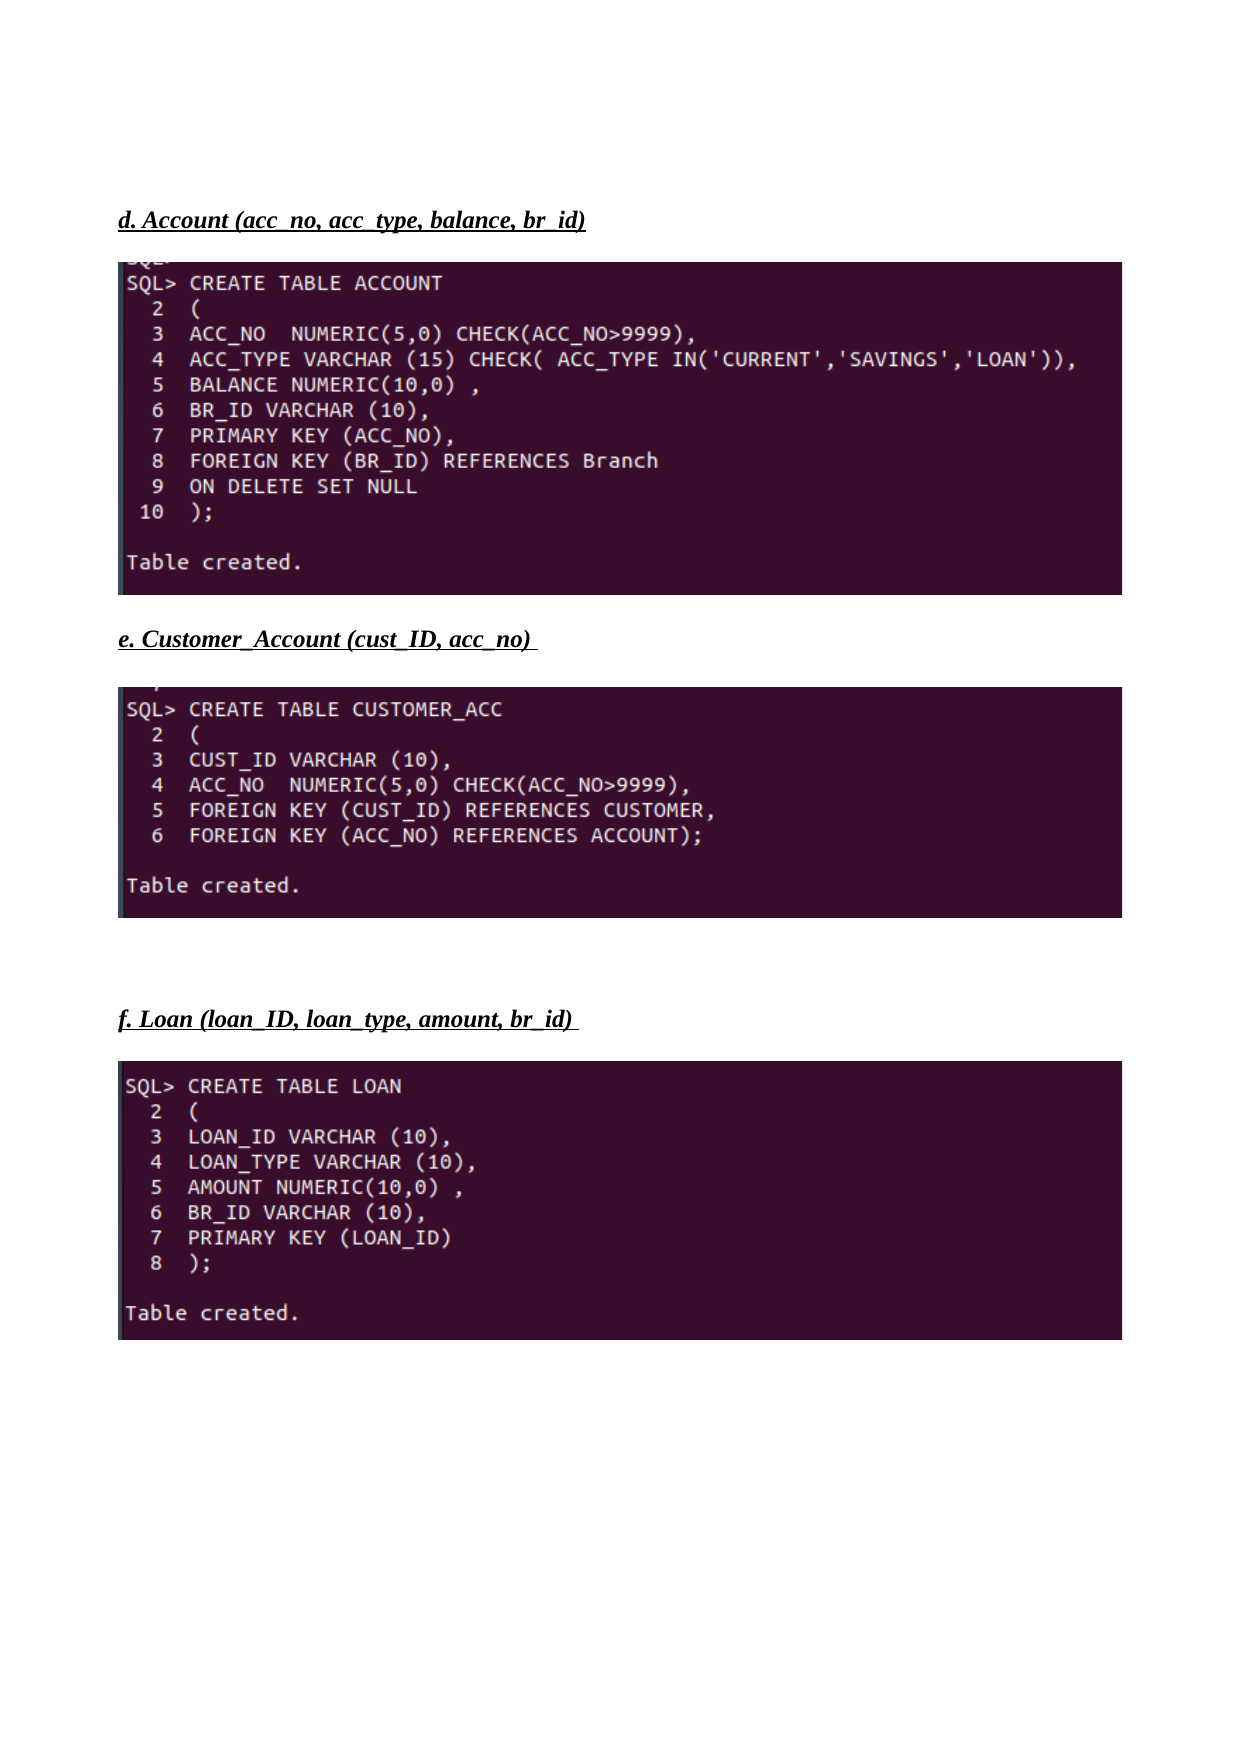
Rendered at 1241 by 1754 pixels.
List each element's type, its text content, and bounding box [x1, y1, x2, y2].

picture [118, 687, 1123, 918]
text d. Account (acc_no, acc_type, balance, br_id) [118, 205, 1122, 234]
text f. Loan (loan_ID, loan_type, amount, br_id) [118, 1004, 1122, 1033]
text e. Customer_Account (cust_ID, acc_no) [118, 624, 1122, 652]
picture [118, 1061, 1123, 1340]
picture [118, 262, 1123, 595]
